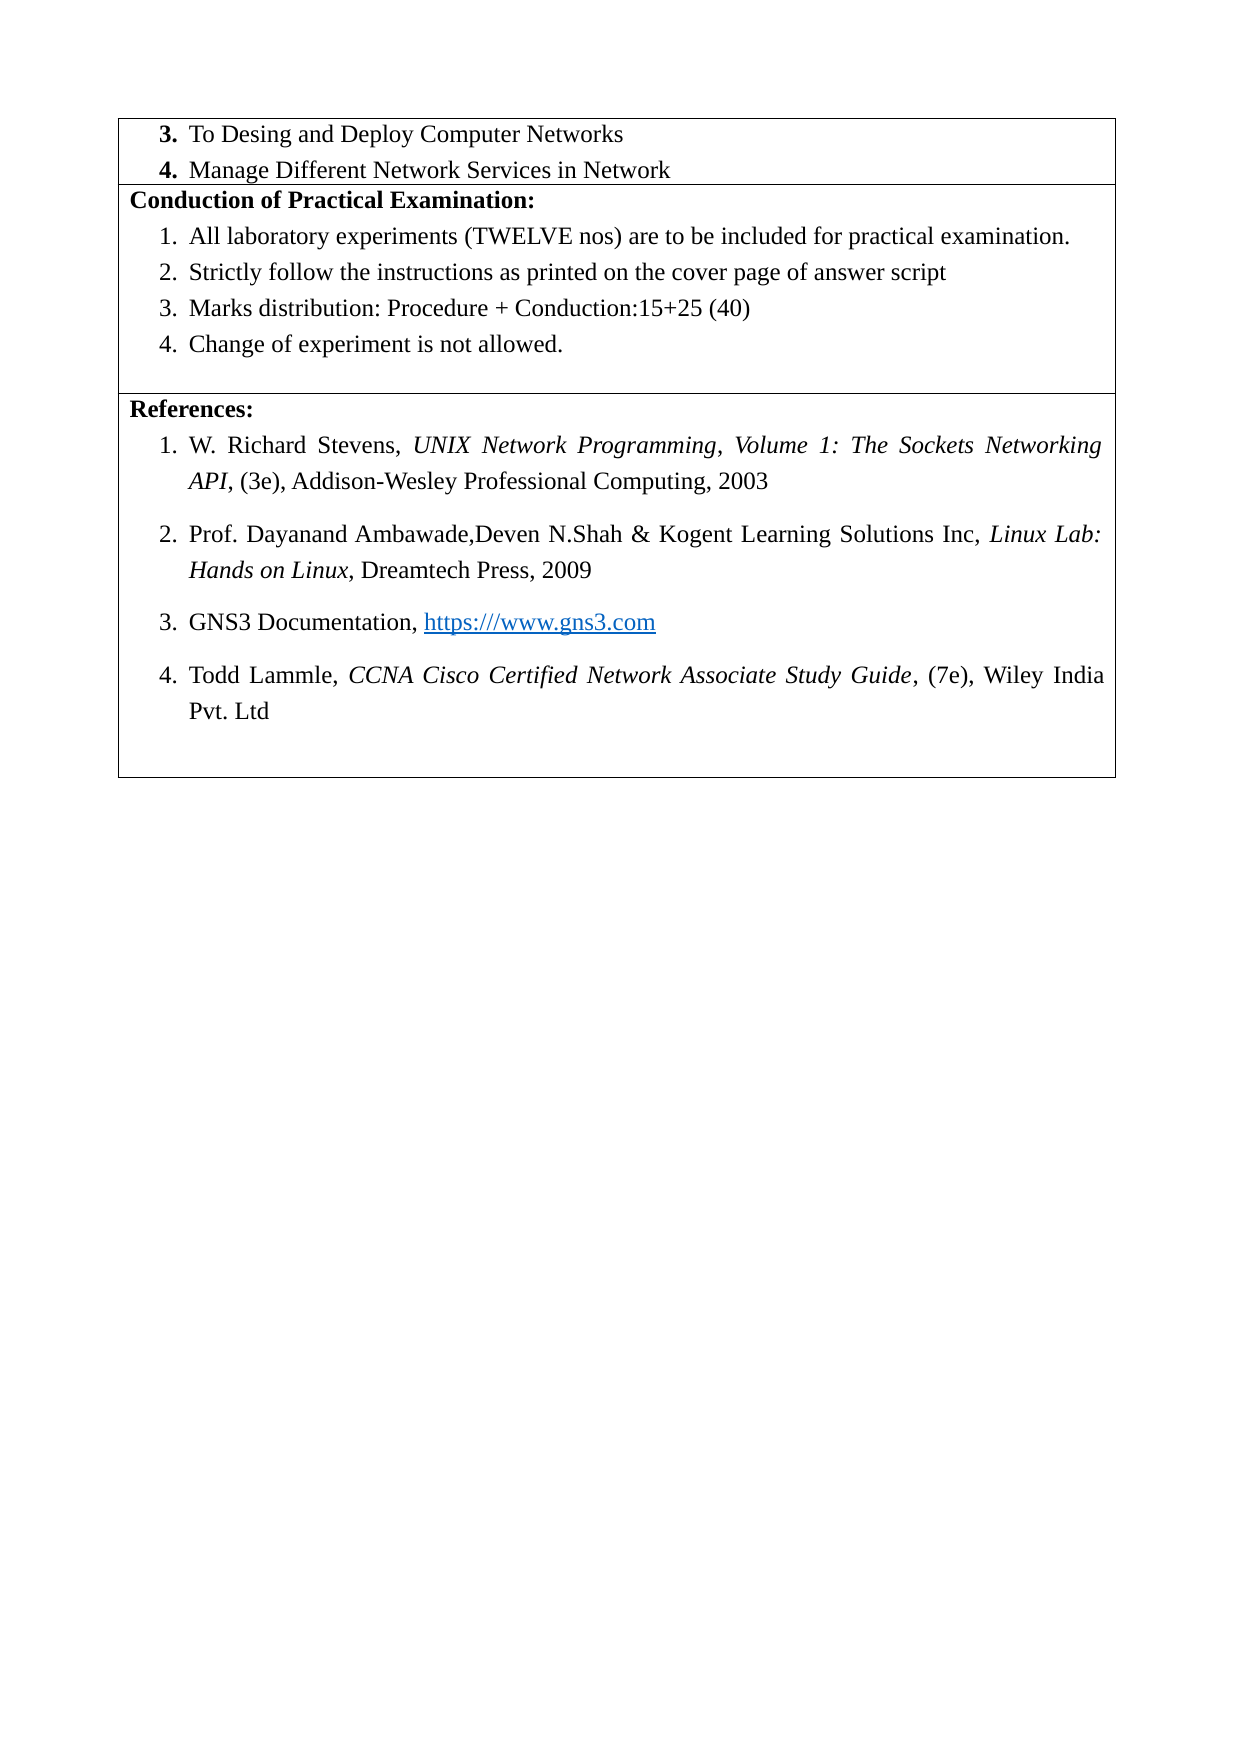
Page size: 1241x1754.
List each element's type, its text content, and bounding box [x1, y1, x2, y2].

table_cell Course outcomes: On the completion of this laboratory course, the students will be able to: Learn Coding TCP/UDP Network Programs Understand Interaction between Clinet and Server Programs To Desing and Deploy Computer Networks Manage Different Network Services in Network [119, 119, 1115, 184]
table_cell References: W. Richard Stevens, UNIX Network Programming, Volume 1: The Sockets Networking API, (3e), Addison-Wesley Professional Computing, 2003 Prof. Dayanand Ambawade,Deven N.Shah & Kogent Learning Solutions Inc, Linux Lab: Hands on Linux, Dreamtech Press, 2009 GNS3 Documentation, https:///www.gns3.com Todd Lammle, CCNA Cisco Certified Network Associate Study Guide, (7e), Wiley India Pvt. Ltd [119, 394, 1115, 777]
table_cell Conduction of Practical Examination: All laboratory experiments (TWELVE nos) are to be included for practical examination. Strictly follow the instructions as printed on the cover page of answer script Marks distribution: Procedure + Conduction:15+25 (40) Change of experiment is not allowed. [119, 185, 1115, 393]
